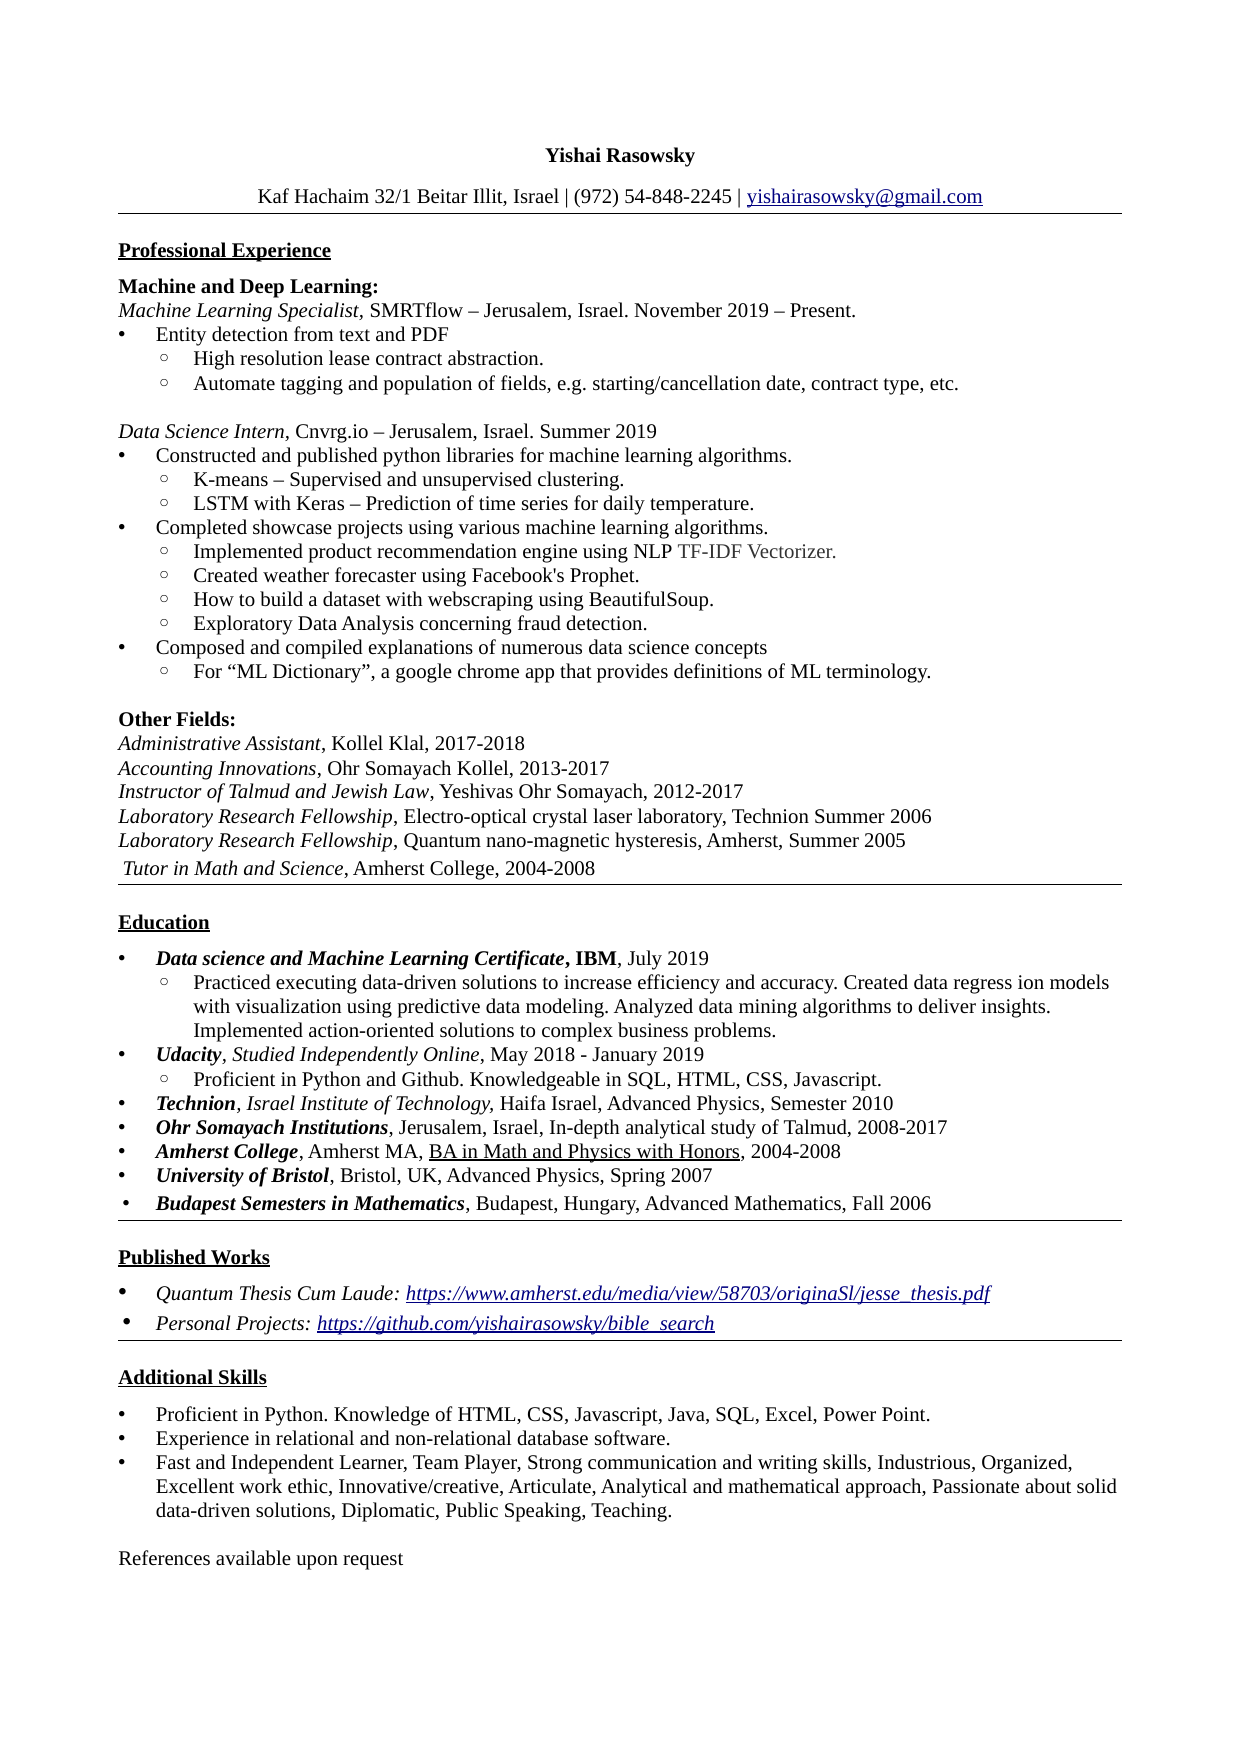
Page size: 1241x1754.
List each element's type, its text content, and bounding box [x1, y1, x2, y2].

text Data Science Intern, Cnvrg.io – Jerusalem, Israel. Summer 2019 [118, 418, 1122, 443]
subtitle Education [118, 909, 1122, 934]
list Proficient in Python. Knowledge of HTML, CSS, Javascript, Java, SQL, Excel, Power Point. [118, 1401, 1122, 1426]
list Exploratory Data Analysis concerning fraud detection. [156, 611, 1122, 635]
subtitle Additional Skills [118, 1365, 1122, 1389]
subtitle Professional Experience [118, 238, 1122, 262]
text Other Fields: [118, 707, 1122, 731]
text Administrative Assistant, Kollel Klal, 2017-2018 [118, 731, 1122, 755]
list Amherst College, Amherst MA, BA in Math and Physics with Honors, 2004-2008 [118, 1139, 1122, 1163]
list Completed showcase projects using various machine learning algorithms. [118, 515, 1122, 539]
text Laboratory Research Fellowship, Quantum nano-magnetic hysteresis, Amherst, Summer 2005 [118, 828, 1122, 852]
list Data science and Machine Learning Certificate, IBM, July 2019 [118, 946, 1122, 970]
text Tutor in Math and Science, Amherst College, 2004-2008 [118, 852, 1122, 884]
list Excellent work ethic, Innovative/creative, Articulate, Analytical and mathematical approach, Passionate about solid data-driven solutions, Diplomatic, Public Speaking, Teaching. [118, 1474, 1122, 1522]
list Fast and Independent Learner, Team Player, Strong communication and writing skills, Industrious, Organized, [118, 1449, 1122, 1474]
list Experience in relational and non-relational database software. [118, 1426, 1122, 1449]
list Personal Projects: https://github.com/yishairasowsky/bible_search [118, 1306, 1122, 1340]
list Udacity, Studied Independently Online, May 2018 - January 2019 [118, 1042, 1122, 1066]
list Created weather forecaster using Facebook's Prophet. [156, 563, 1122, 587]
list LSTM with Keras – Prediction of time series for daily temperature. [156, 491, 1122, 515]
list University of Bristol, Bristol, UK, Advanced Physics, Spring 2007 [118, 1163, 1122, 1187]
text Machine Learning Specialist, SMRTflow – Jerusalem, Israel. November 2019 – Present. [118, 298, 1122, 322]
list Technion, Israel Institute of Technology, Haifa Israel, Advanced Physics, Semester 2010 [118, 1091, 1122, 1114]
list Budapest Semesters in Mathematics, Budapest, Hungary, Advanced Mathematics, Fall 2006 [118, 1187, 1122, 1220]
subtitle Published Works [118, 1245, 1122, 1269]
list Practiced executing data-driven solutions to increase efficiency and accuracy. Created data regress ion models with visualization using predictive data modeling. Analyzed data mining algorithms to deliver insights. Implemented action-oriented solutions to complex business problems. [156, 970, 1122, 1042]
text Instructor of Talmud and Jewish Law, Yeshivas Ohr Somayach, 2012-2017 [118, 779, 1122, 803]
list High resolution lease contract abstraction. [156, 346, 1122, 370]
list K-means – Supervised and unsupervised clustering. [156, 467, 1122, 491]
list How to build a dataset with webscraping using BeautifulSoup. [156, 587, 1122, 611]
subtitle Yishai Rasowsky [118, 143, 1122, 167]
list Implemented product recommendation engine using NLP TF-IDF Vectorizer. [156, 539, 1122, 563]
list Entity detection from text and PDF [118, 322, 1122, 346]
list Ohr Somayach Institutions, Jerusalem, Israel, In-depth analytical study of Talmud, 2008-2017 [118, 1114, 1122, 1139]
text Machine and Deep Learning: [118, 274, 1122, 298]
list Proficient in Python and Github. Knowledgeable in SQL, HTML, CSS, Javascript. [156, 1066, 1122, 1091]
text Laboratory Research Fellowship, Electro-optical crystal laser laboratory, Technion Summer 2006 [118, 803, 1122, 828]
list Automate tagging and population of fields, e.g. starting/cancellation date, contract type, etc. [156, 370, 1122, 394]
list Constructed and published python libraries for machine learning algorithms. [118, 443, 1122, 467]
list Composed and compiled explanations of numerous data science concepts [118, 635, 1122, 659]
text Kaf Hachaim 32/1 Beitar Illit, Israel | (972) 54-848-2245 | yishairasowsky@gmail.com [118, 180, 1122, 213]
list Quantum Thesis Cum Laude: https://www.amherst.edu/media/view/58703/originaSl/jesse_thesis.pdf [118, 1281, 1122, 1306]
text Accounting Innovations, Ohr Somayach Kollel, 2013-2017 [118, 755, 1122, 779]
list For “ML Dictionary”, a google chrome app that provides definitions of ML terminology. [156, 659, 1122, 683]
text References available upon request [118, 1546, 1122, 1570]
